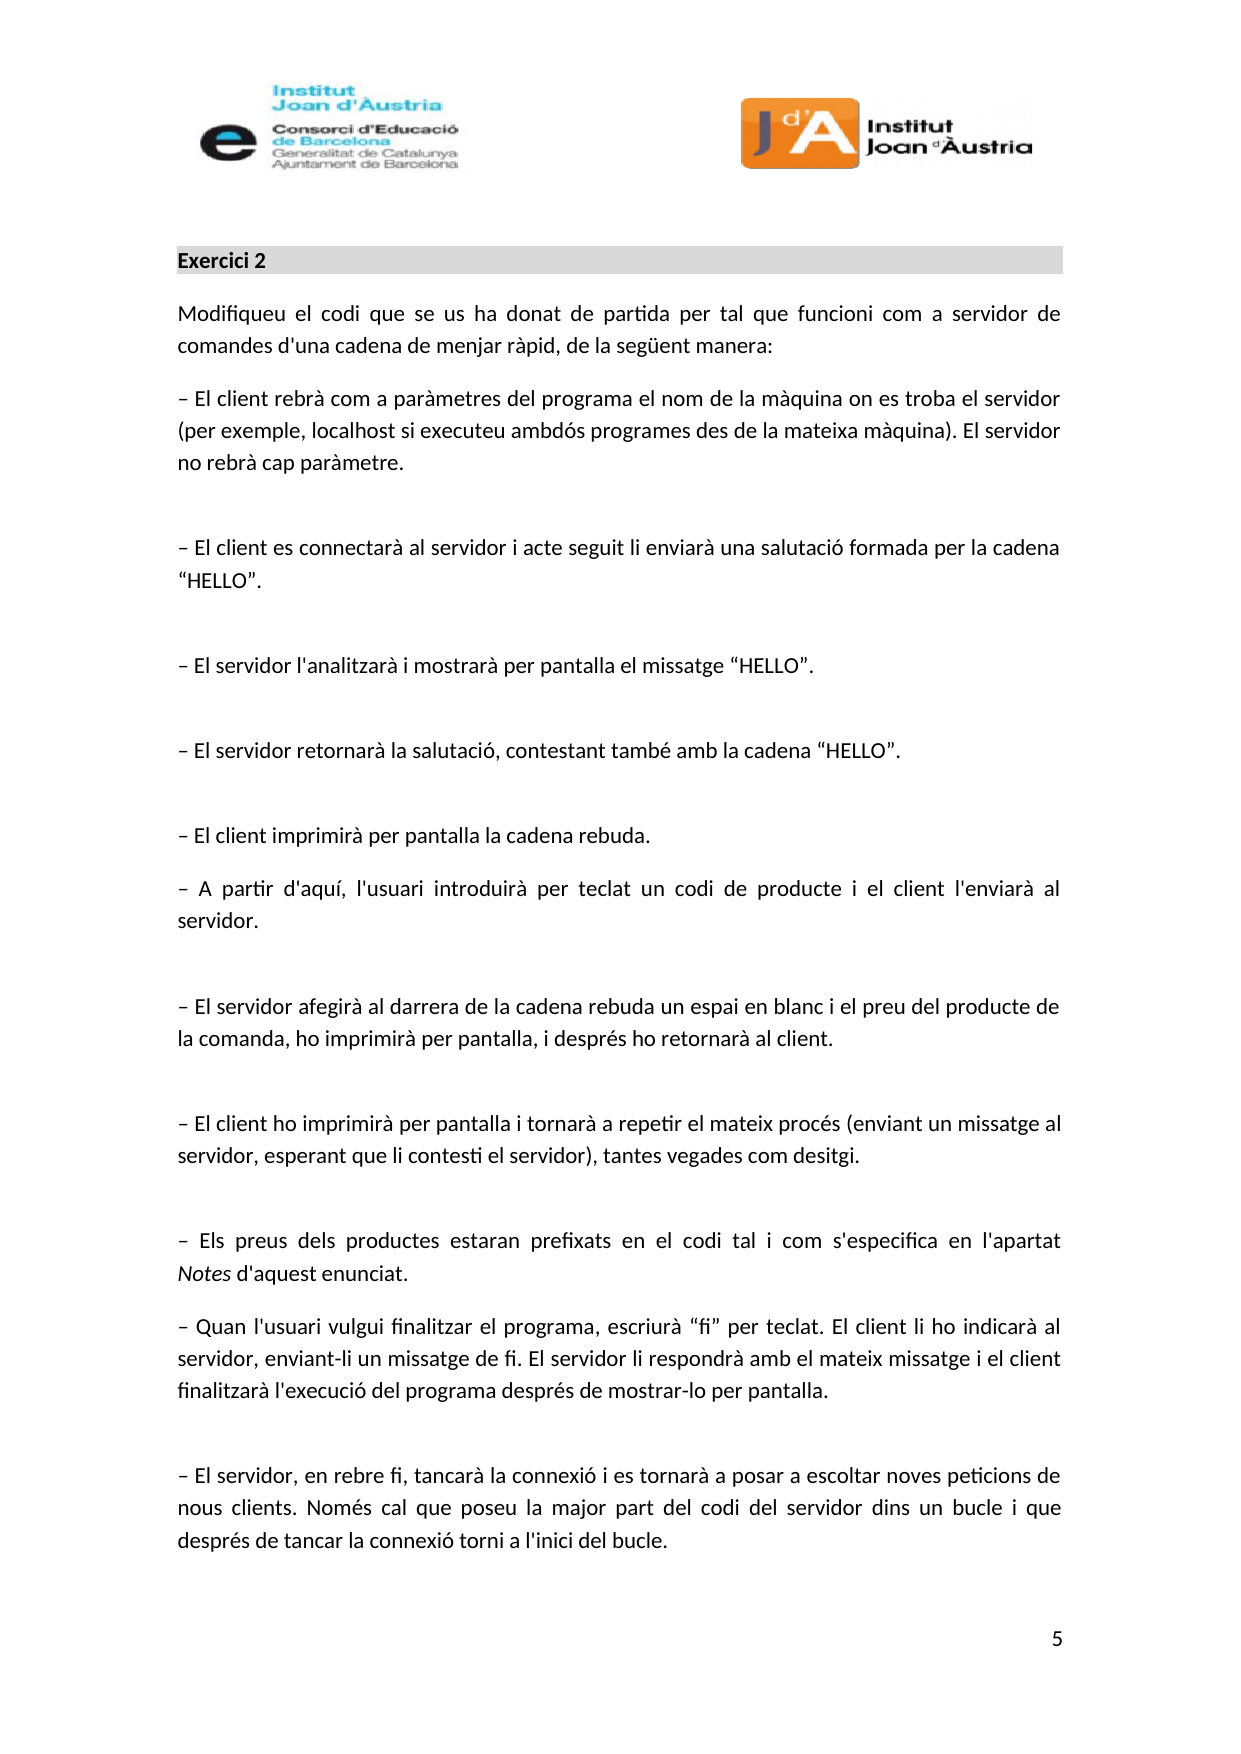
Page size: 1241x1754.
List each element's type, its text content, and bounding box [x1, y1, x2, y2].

text – El client imprimirà per pantalla la cadena rebuda. [177, 789, 1063, 849]
text – Quan l'usuari vulgui finalitzar el programa, escriurà “fi” per teclat. El client li ho indicarà al servidor, enviant-li un missatge de fi. El servidor li respondrà amb el mateix missatge i el client finalitzarà l'execució del programa després de mostrar-lo per pantalla. [177, 1312, 1063, 1404]
text – El client es connectarà al servidor i acte seguit li enviarà una salutació formada per la cadena “HELLO”. [177, 501, 1063, 594]
text – A partir d'aquí, l'usuari introduirà per teclat un codi de producte i el client l'enviarà al servidor. [177, 874, 1063, 934]
text – El servidor l'analitzarà i mostrarà per pantalla el missatge “HELLO”. [177, 619, 1063, 679]
text – El client rebrà com a paràmetres del programa el nom de la màquina on es troba el servidor (per exemple, localhost si executeu ambdós programes des de la mateixa màquina). El servidor no rebrà cap paràmetre. [177, 384, 1063, 476]
text Modifiqueu el codi que se us ha donat de partida per tal que funcioni com a servidor de comandes d'una cadena de menjar ràpid, de la següent manera: [177, 299, 1063, 359]
picture [180, 75, 487, 193]
text – El servidor retornarà la salutació, contestant també amb la cadena “HELLO”. [177, 704, 1063, 764]
picture [693, 73, 1063, 193]
text – El client ho imprimirà per pantalla i tornarà a repetir el mateix procés (enviant un missatge al servidor, esperant que li contesti el servidor), tantes vegades com desitgi. [177, 1077, 1063, 1169]
text – El servidor afegirà al darrera de la cadena rebuda un espai en blanc i el preu del producte de la comanda, ho imprimirà per pantalla, i després ho retornarà al client. [177, 959, 1063, 1052]
text – El servidor, en rebre fi, tancarà la connexió i es tornarà a posar a escoltar noves peticions de nous clients. Només cal que poseu la major part del codi del servidor dins un bucle i que després de tancar la connexió torni a l'inici del bucle. [177, 1429, 1063, 1554]
text – Els preus dels productes estaran prefixats en el codi tal i com s'especifica en l'apartat Notes d'aquest enunciat. [177, 1194, 1063, 1287]
text Exercici 2 [177, 246, 1063, 274]
